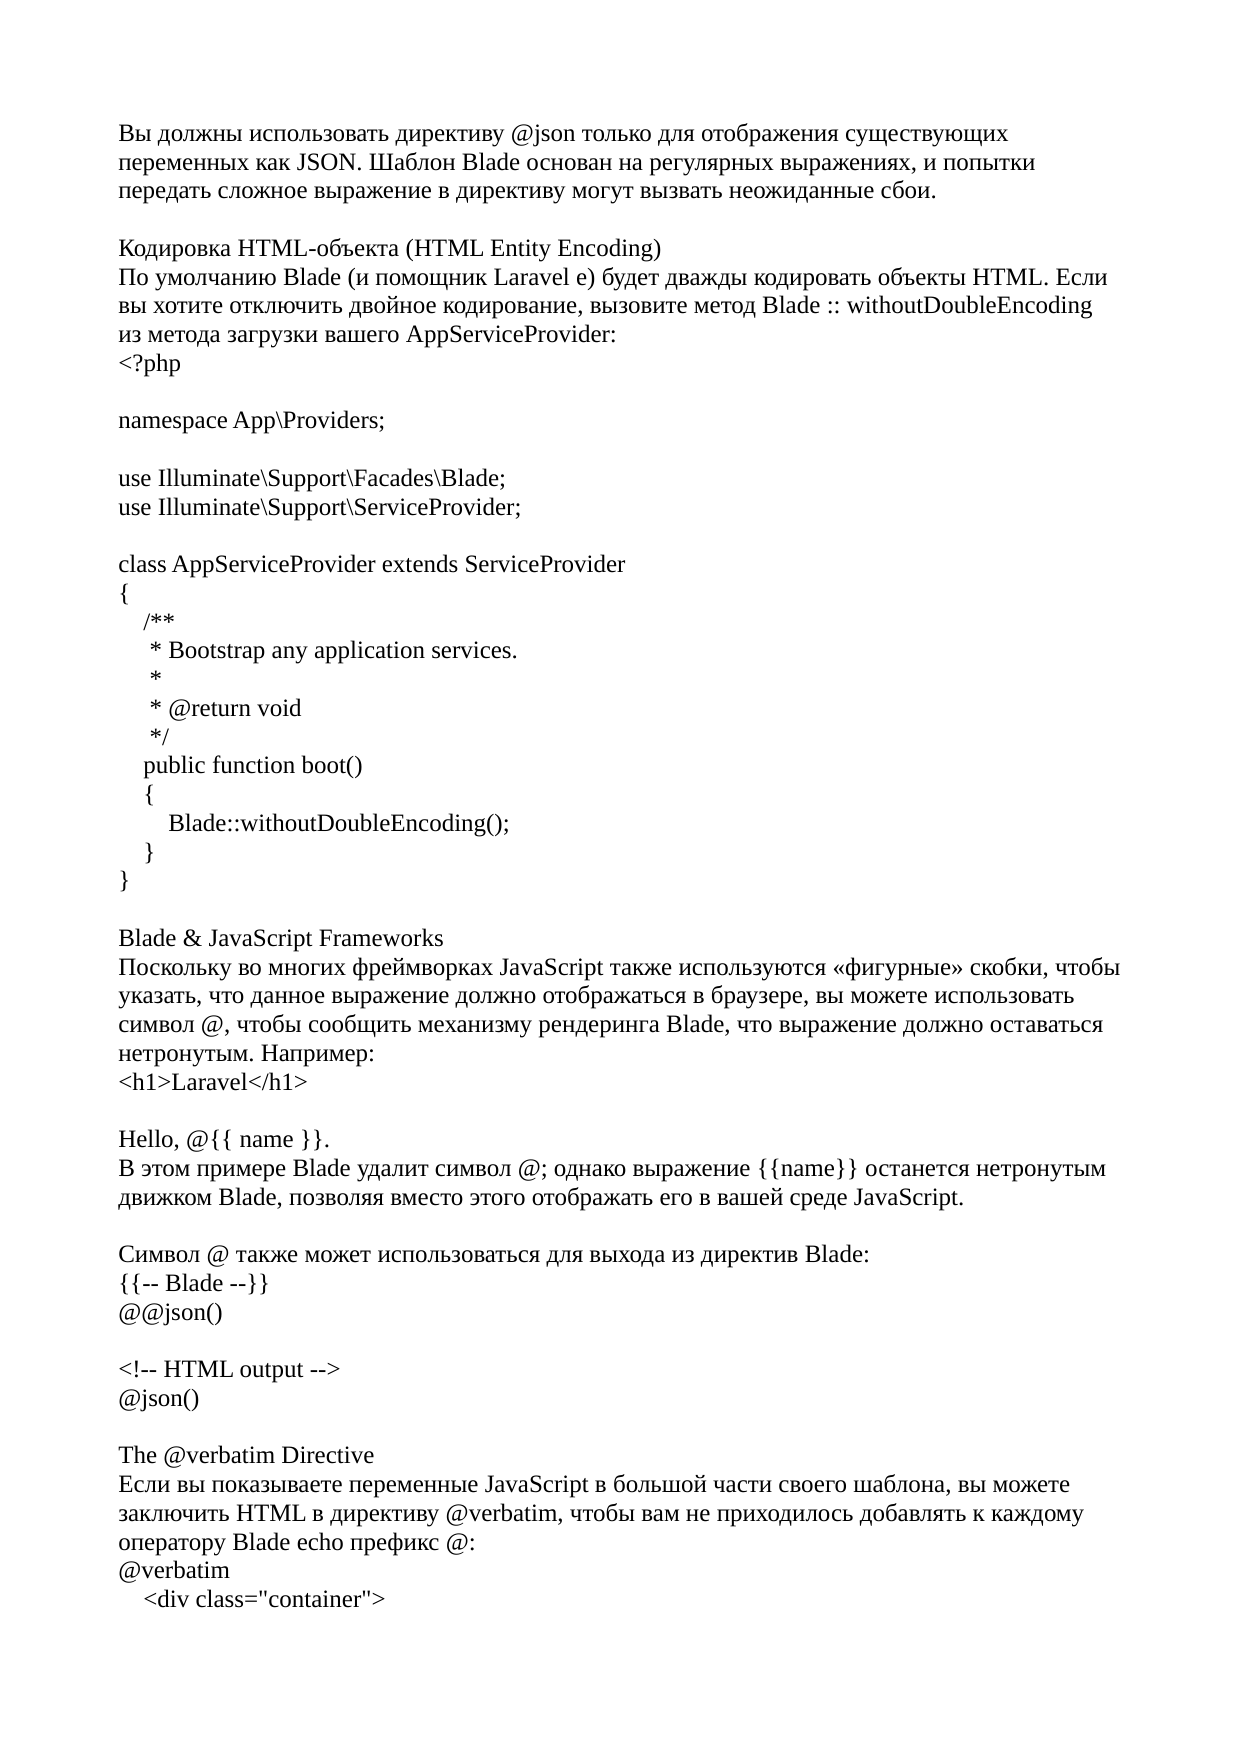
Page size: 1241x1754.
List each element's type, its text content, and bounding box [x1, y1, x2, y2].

text } [118, 866, 1122, 894]
text Символ @ также может использоваться для выхода из директив Blade: [118, 1239, 1122, 1268]
text Blade & JavaScript Frameworks [118, 923, 1122, 952]
text namespace App\Providers; [118, 406, 1122, 434]
text * Bootstrap any application services. [118, 636, 1122, 664]
text The @verbatim Directive [118, 1441, 1122, 1469]
text <div class="container"> [118, 1584, 1122, 1613]
text use Illuminate\Support\Facades\Blade; [118, 463, 1122, 492]
text @@json() [118, 1297, 1122, 1326]
text public function boot() [118, 751, 1122, 779]
text */ [118, 722, 1122, 751]
text В этом примере Blade удалит символ @; однако выражение {{name}} останется нетронутым движком Blade, позволяя вместо этого отображать его в вашей среде JavaScript. [118, 1153, 1122, 1211]
text /** [118, 607, 1122, 636]
text } [118, 837, 1122, 866]
text * [118, 664, 1122, 693]
text @json() [118, 1383, 1122, 1412]
text class AppServiceProvider extends ServiceProvider [118, 549, 1122, 578]
text <h1>Laravel</h1> [118, 1067, 1122, 1096]
text Вы должны использовать директиву @json только для отображения существующих переменных как JSON. Шаблон Blade основан на регулярных выражениях, и попытки передать сложное выражение в директиву могут вызвать неожиданные сбои. [118, 118, 1122, 204]
text Hello, @{{ name }}. [118, 1124, 1122, 1153]
text { [118, 578, 1122, 607]
text <!-- HTML output --> [118, 1354, 1122, 1383]
text use Illuminate\Support\ServiceProvider; [118, 492, 1122, 521]
text @verbatim [118, 1556, 1122, 1584]
text Blade::withoutDoubleEncoding(); [118, 808, 1122, 837]
text * @return void [118, 693, 1122, 722]
text { [118, 779, 1122, 808]
text <?php [118, 348, 1122, 377]
text Поскольку во многих фреймворках JavaScript также используются «фигурные» скобки, чтобы указать, что данное выражение должно отображаться в браузере, вы можете использовать символ @, чтобы сообщить механизму рендеринга Blade, что выражение должно оставаться нетронутым. Например: [118, 952, 1122, 1067]
text {{-- Blade --}} [118, 1268, 1122, 1297]
text По умолчанию Blade (и помощник Laravel e) будет дважды кодировать объекты HTML. Если вы хотите отключить двойное кодирование, вызовите метод Blade :: withoutDoubleEncoding из метода загрузки вашего AppServiceProvider: [118, 262, 1122, 348]
text Кодировка HTML-объекта (HTML Entity Encoding) [118, 233, 1122, 262]
text Если вы показываете переменные JavaScript в большой части своего шаблона, вы можете заключить HTML в директиву @verbatim, чтобы вам не приходилось добавлять к каждому оператору Blade echo префикс @: [118, 1469, 1122, 1556]
